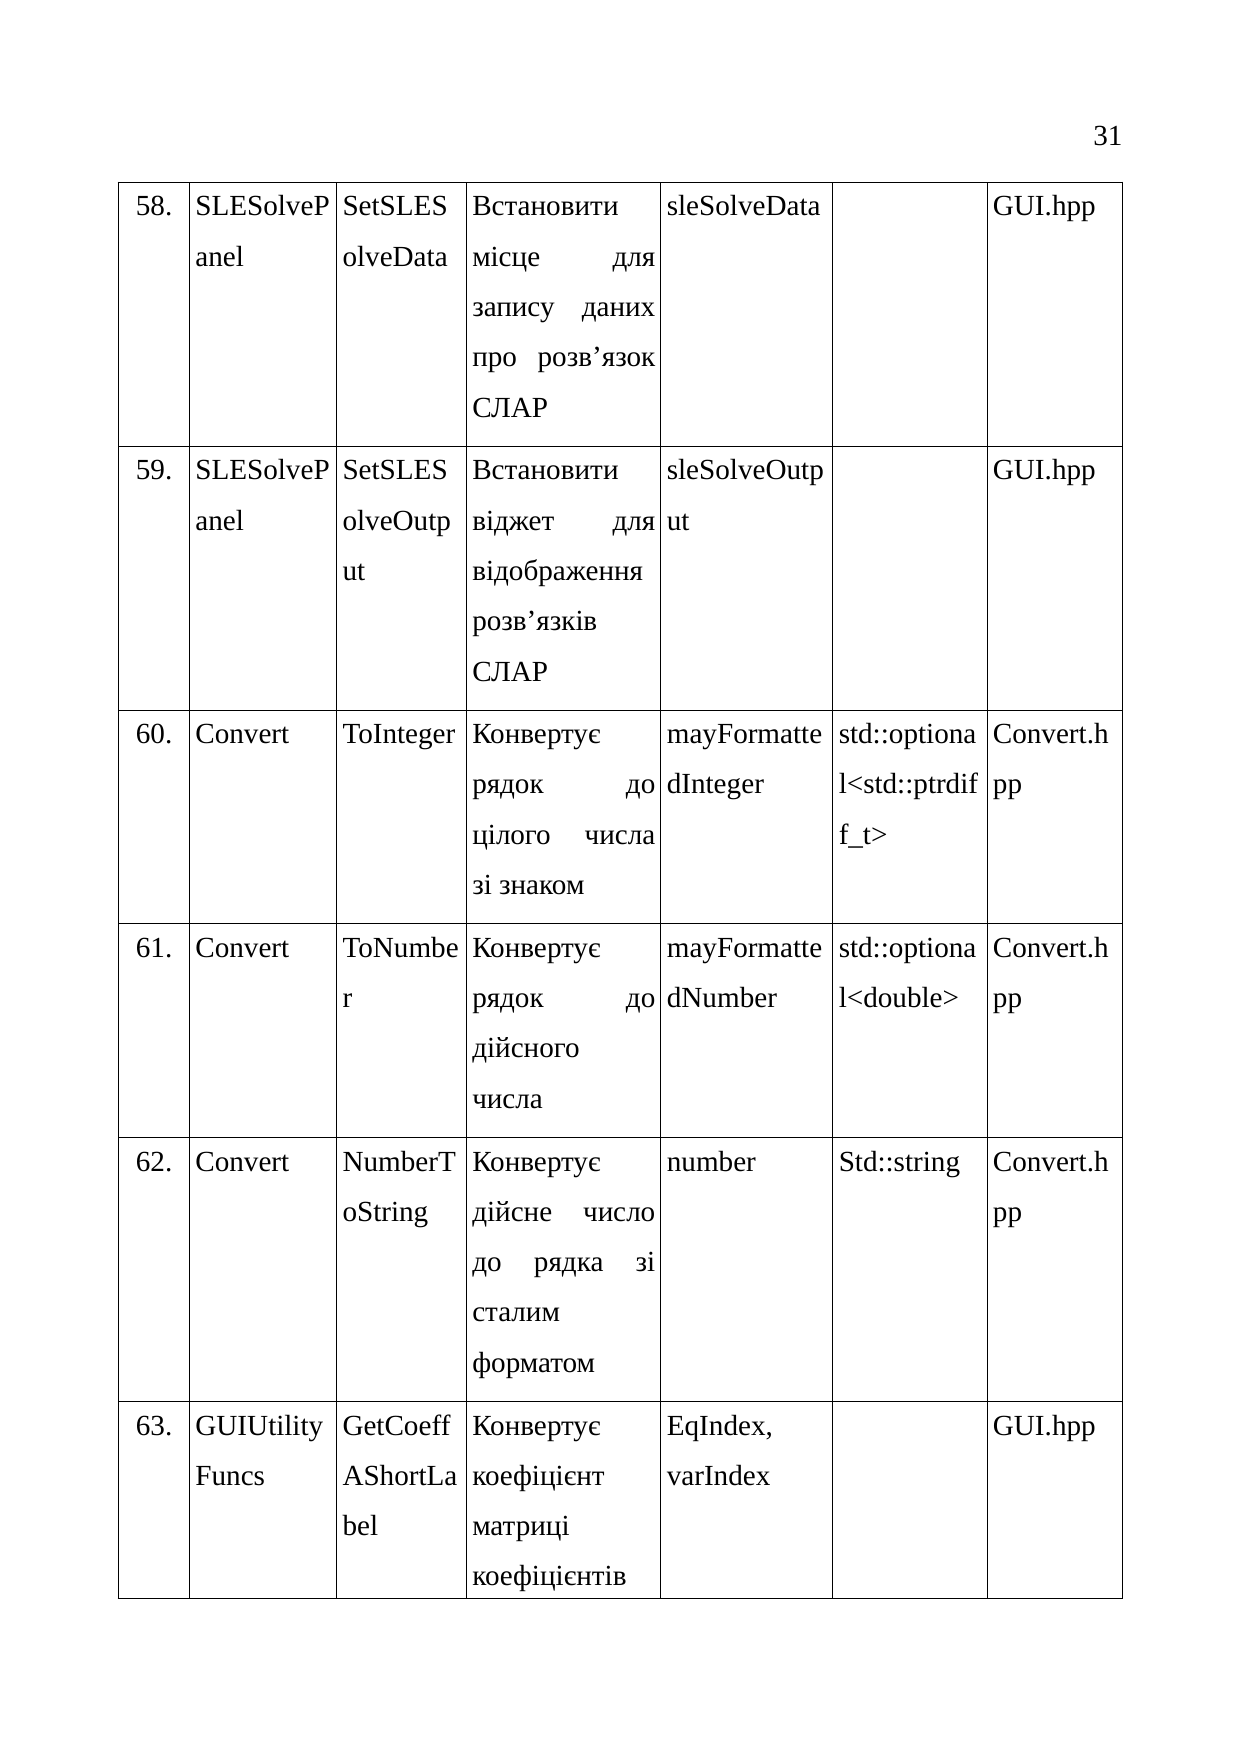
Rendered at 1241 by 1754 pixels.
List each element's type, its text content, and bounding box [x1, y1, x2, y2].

table_cell Std::string [833, 1138, 987, 1401]
table_cell mayFormattedNumber [661, 924, 832, 1137]
table_cell GUIUtilityFuncs [190, 1402, 336, 1598]
table_cell GUI.hpp [988, 1402, 1122, 1598]
table_cell std::optional<double> [833, 924, 987, 1137]
table_cell EqIndex, varIndex [661, 1402, 832, 1598]
table_cell GUI.hpp [988, 447, 1122, 709]
table_cell 60. [119, 711, 189, 923]
table_cell 63. [119, 1402, 189, 1598]
table_cell Конвертує дійсне число до рядка зі сталим форматом [467, 1138, 660, 1401]
table_cell Конвертує коефіцієнт матриці коефіцієнтів [467, 1402, 660, 1598]
table_cell sleSolveOutput [661, 447, 832, 709]
table_cell Convert.hpp [988, 924, 1122, 1137]
table_cell Конвертує рядок до дійсного числа [467, 924, 660, 1137]
table_cell SetSLESolveOutput [337, 447, 466, 709]
table_cell SLESolvePanel [190, 447, 336, 709]
table_cell Встановити віджет для відображення розв’язків СЛАР [467, 447, 660, 709]
table_cell SetSLESolveData [337, 183, 466, 446]
table_cell Convert.hpp [988, 711, 1122, 923]
table_cell 62. [119, 1138, 189, 1401]
table_cell [833, 447, 987, 709]
table_cell Конвертує рядок до цілого числа зі знаком [467, 711, 660, 923]
table_cell NumberToString [337, 1138, 466, 1401]
table_cell ToInteger [337, 711, 466, 923]
table_cell mayFormattedInteger [661, 711, 832, 923]
table_cell std::optional<std::ptrdiff_t> [833, 711, 987, 923]
table_cell SLESolvePanel [190, 183, 336, 446]
table_cell 58. [119, 183, 189, 446]
table_cell ToNumber [337, 924, 466, 1137]
table_cell [833, 1402, 987, 1598]
table_cell Convert.hpp [988, 1138, 1122, 1401]
table_cell [833, 183, 987, 446]
table_cell GUI.hpp [988, 183, 1122, 446]
table_cell Convert [190, 924, 336, 1137]
table_cell Встановити місце для запису даних про розв’язок СЛАР [467, 183, 660, 446]
table_cell Convert [190, 711, 336, 923]
table_cell Convert [190, 1138, 336, 1401]
table_cell number [661, 1138, 832, 1401]
table_cell GetCoeffAShortLabel [337, 1402, 466, 1598]
table_cell 59. [119, 447, 189, 709]
table_cell sleSolveData [661, 183, 832, 446]
table_cell 61. [119, 924, 189, 1137]
